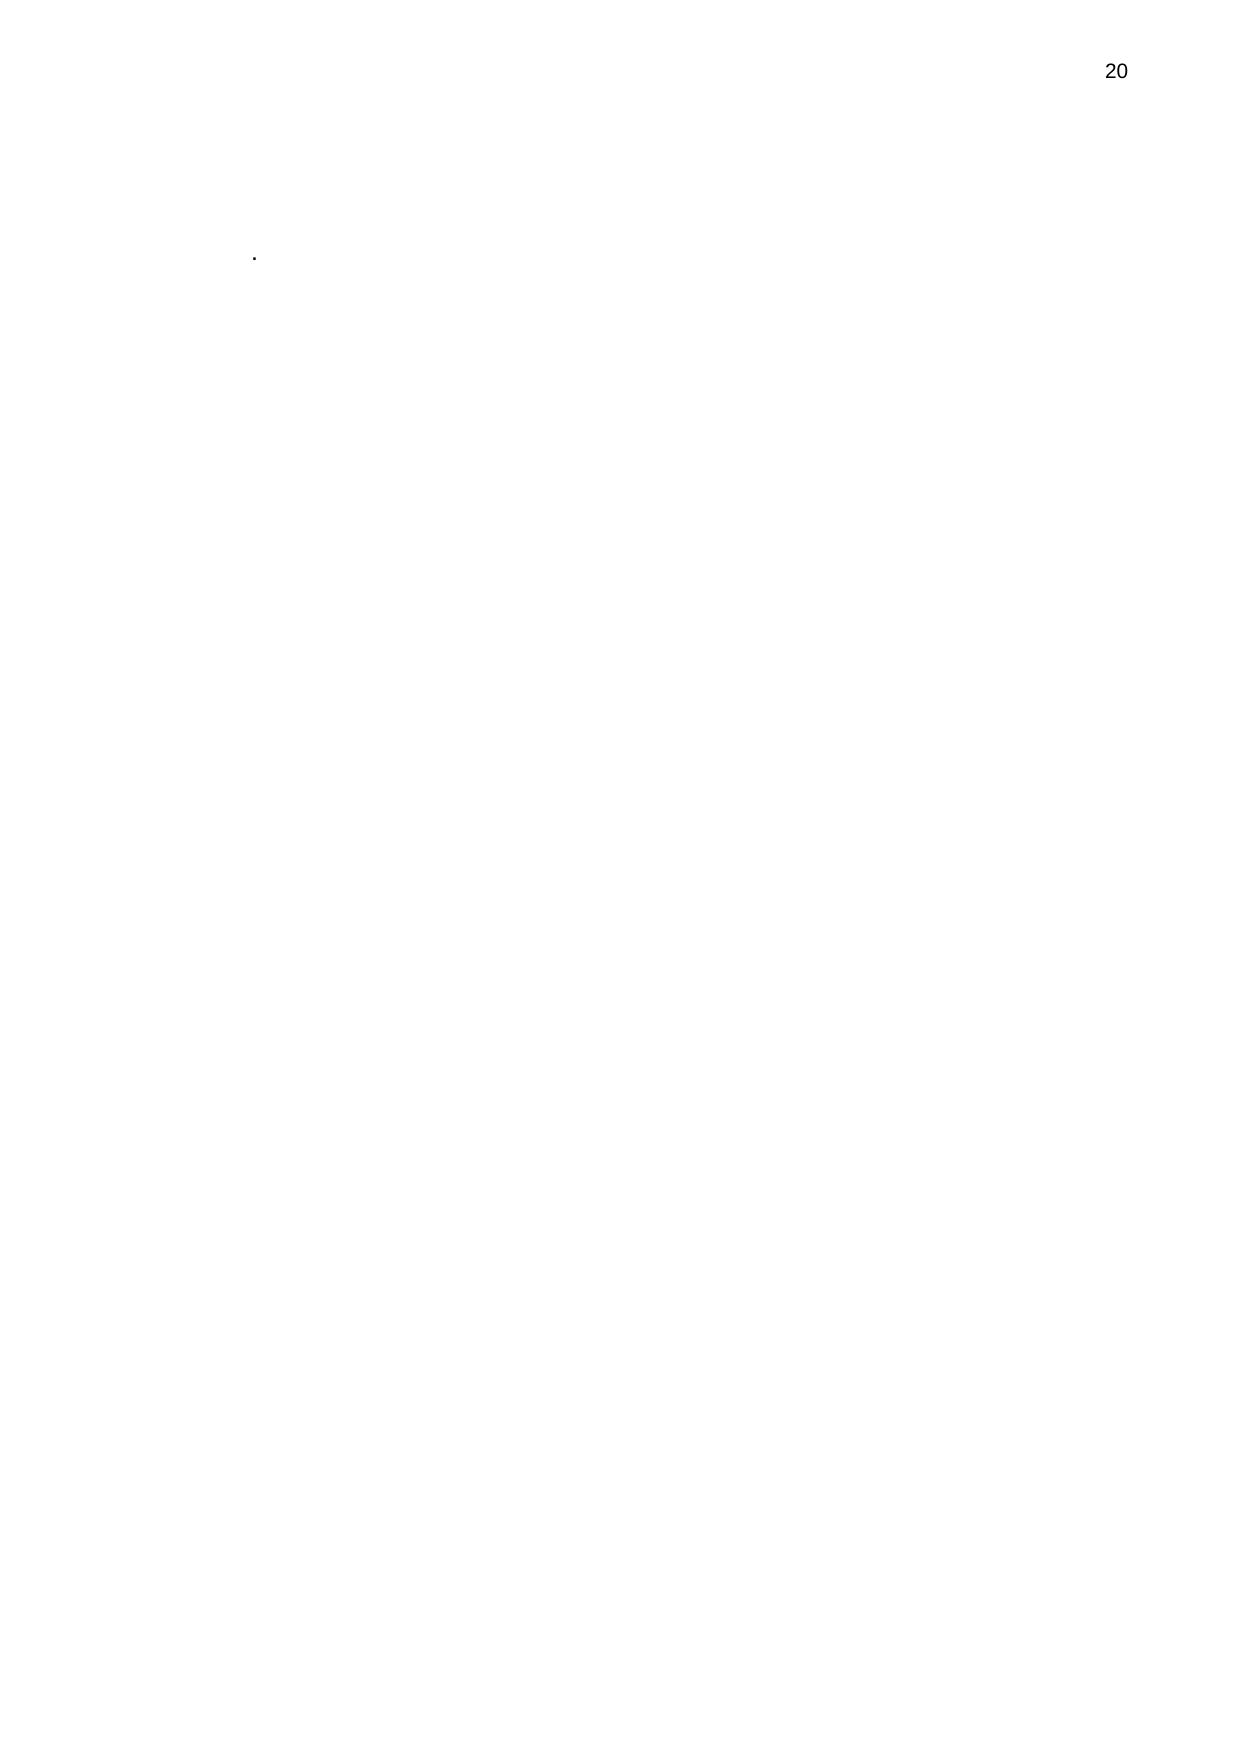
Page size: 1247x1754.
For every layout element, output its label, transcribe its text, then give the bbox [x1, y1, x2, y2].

text . [177, 237, 1128, 266]
